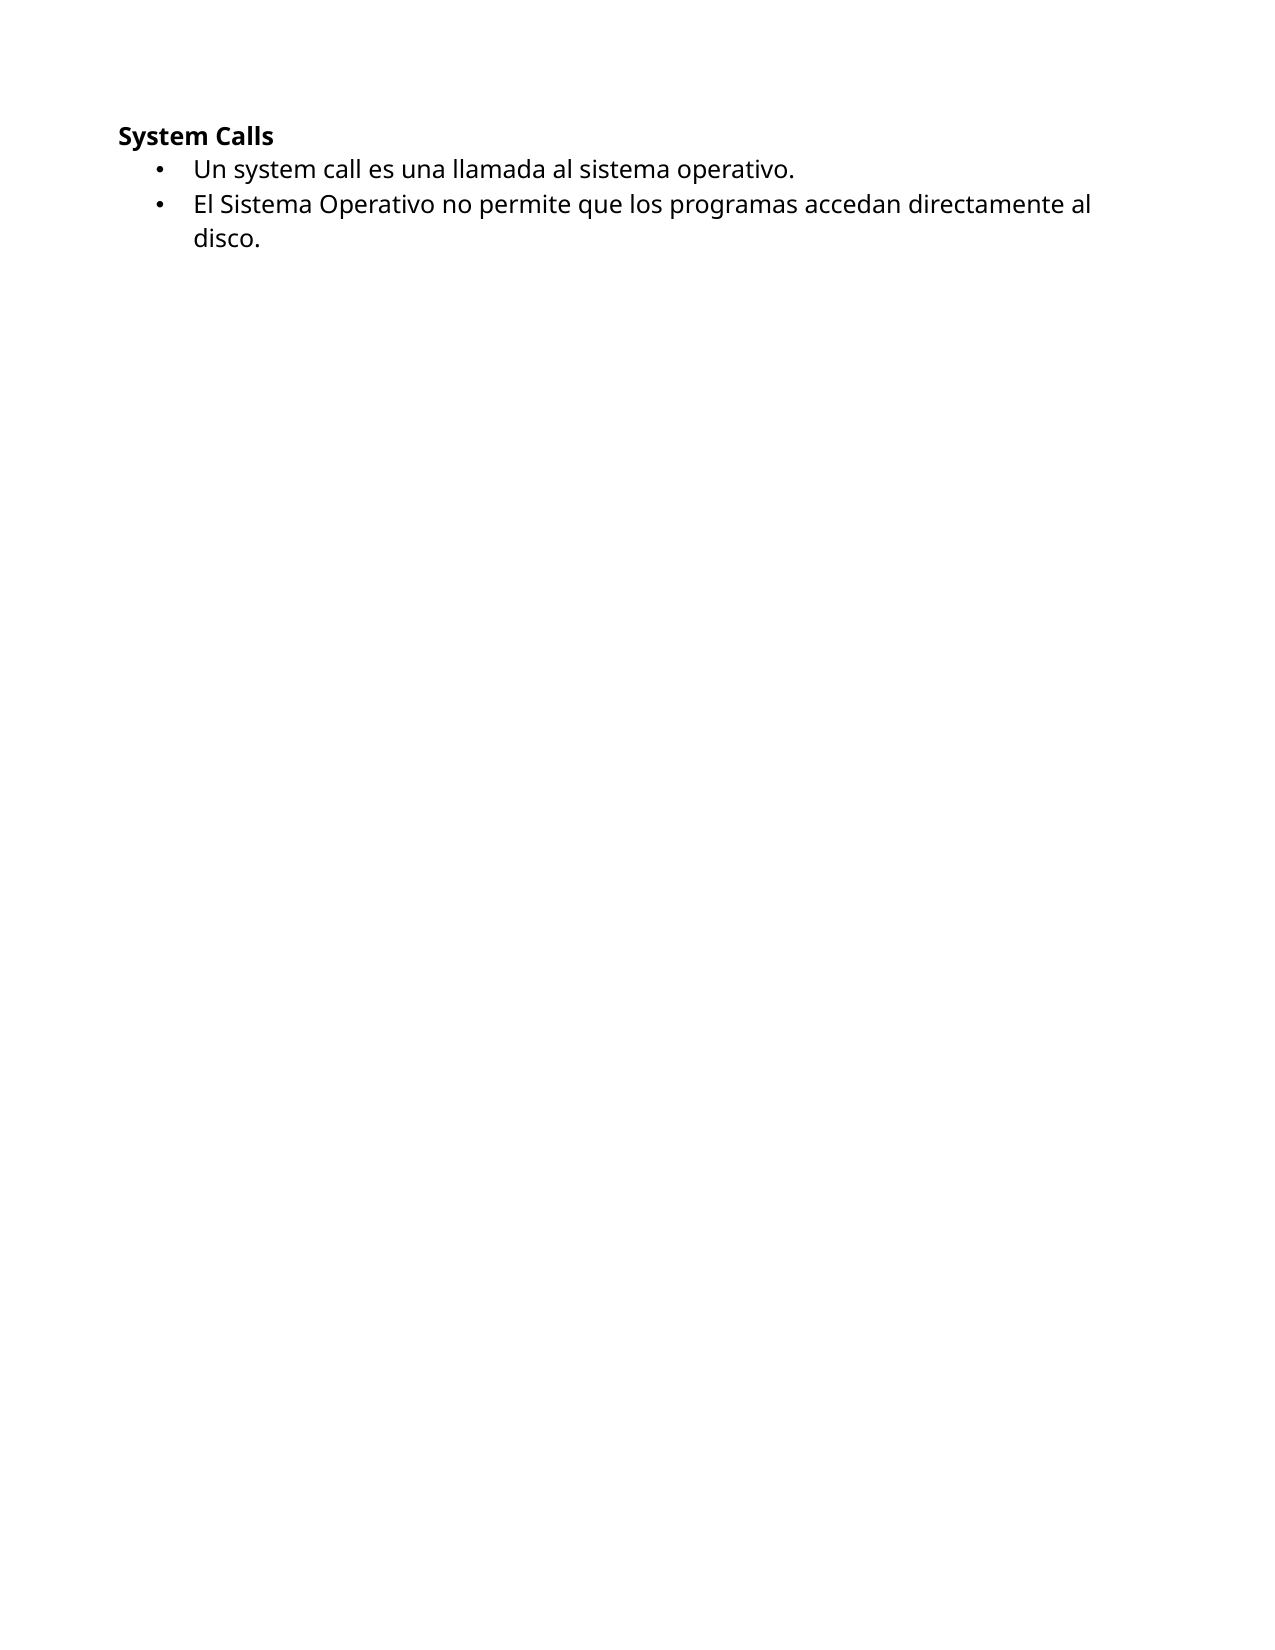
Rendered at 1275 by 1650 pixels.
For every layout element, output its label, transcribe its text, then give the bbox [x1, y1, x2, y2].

text System Calls [118, 118, 1157, 152]
list Un system call es una llamada al sistema operativo. [156, 152, 1157, 186]
list El Sistema Operativo no permite que los programas accedan directamente al disco. [156, 186, 1157, 254]
